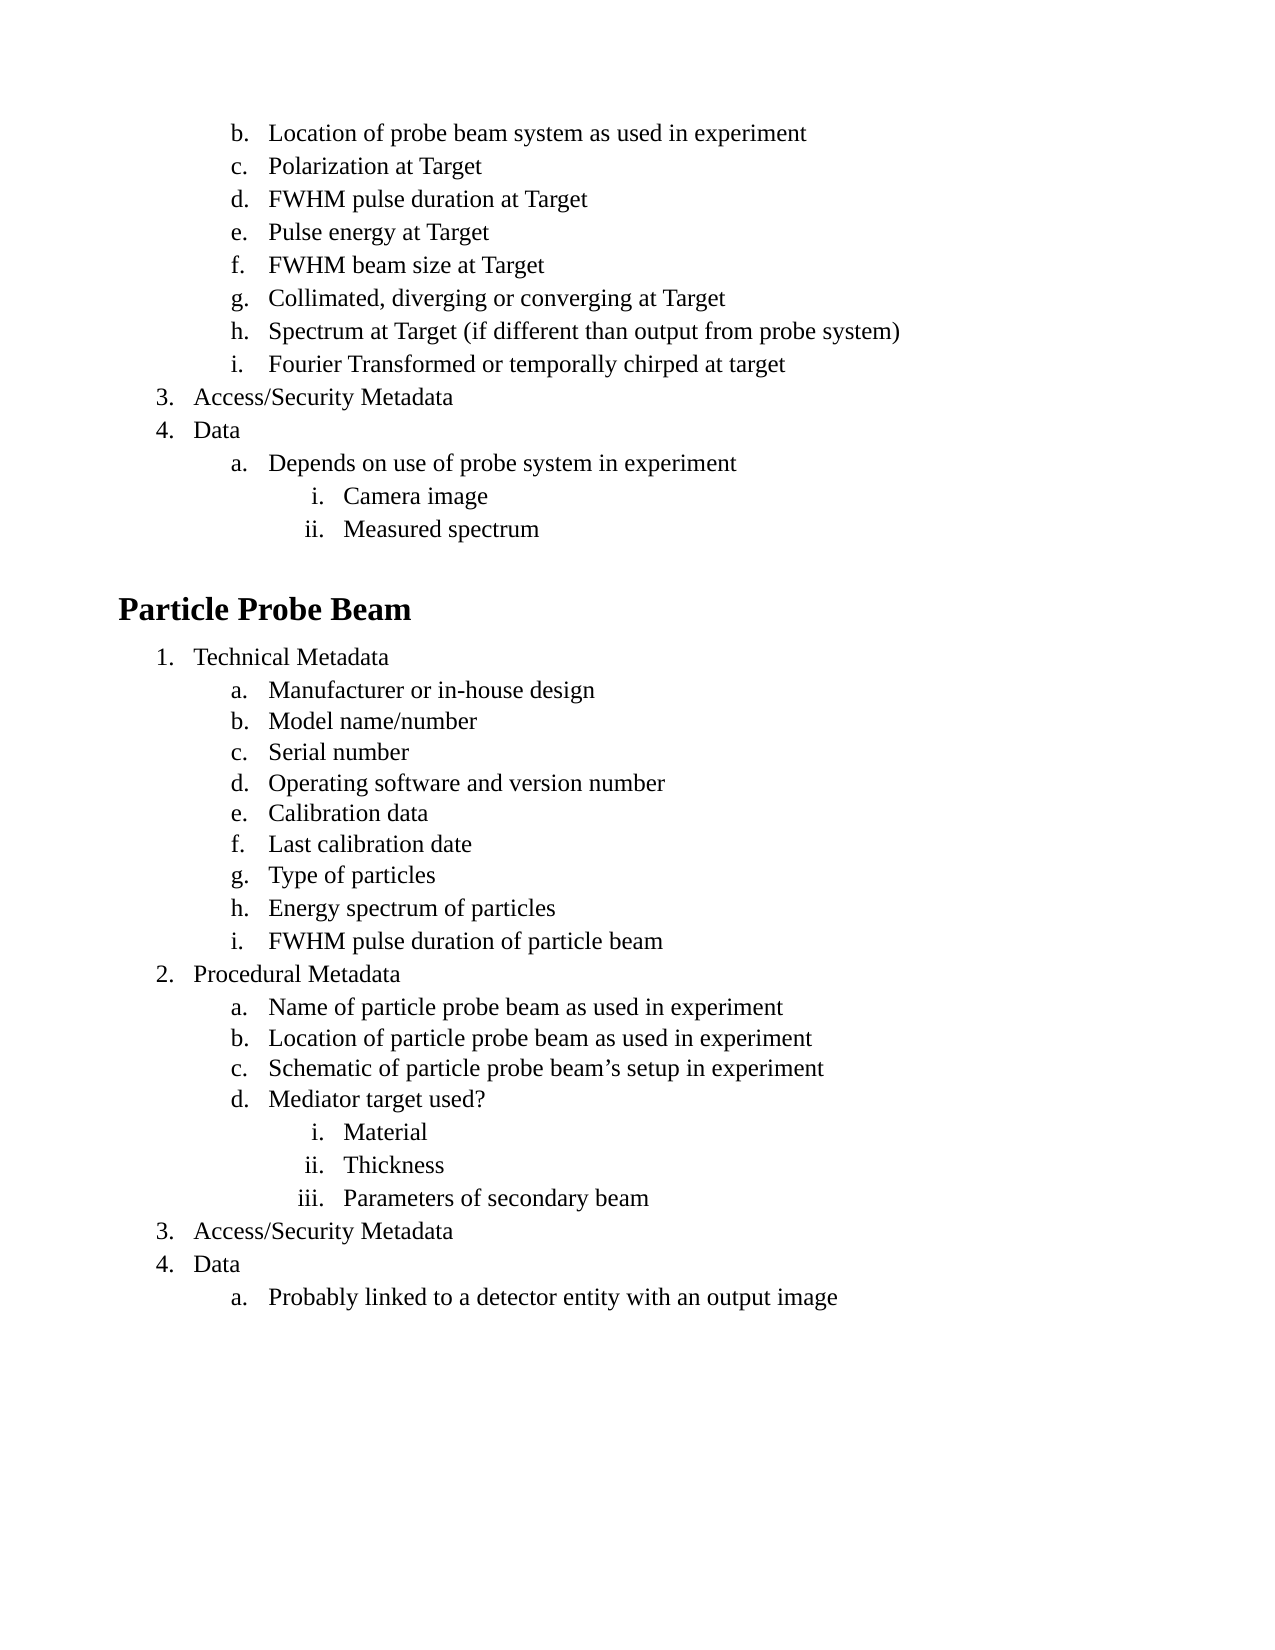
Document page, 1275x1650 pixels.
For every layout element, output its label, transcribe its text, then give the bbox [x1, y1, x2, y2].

list Manufacturer or in-house design [231, 676, 1157, 704]
list Pulse energy at Target [231, 217, 1157, 246]
list Measured spectrum [324, 514, 1157, 543]
list Last calibration date [231, 829, 1157, 858]
list FWHM pulse duration of particle beam [231, 926, 1157, 955]
list Location of particle probe beam as used in experiment [231, 1023, 1157, 1051]
list Serial number [231, 737, 1157, 766]
subtitle Particle Probe Beam [118, 589, 1157, 627]
list Spectrum at Target (if different than output from probe system) [231, 316, 1157, 345]
list Access/Security Metadata [156, 382, 1157, 411]
list Material [324, 1117, 1157, 1146]
list Model name/number [231, 706, 1157, 735]
list Depends on use of probe system in experiment [231, 448, 1157, 477]
list Parameters of secondary beam [324, 1183, 1157, 1212]
list Camera image [324, 481, 1157, 510]
list Access/Security Metadata [156, 1216, 1157, 1245]
list Operating software and version number [231, 768, 1157, 796]
list Schematic of particle probe beam’s setup in experiment [231, 1053, 1157, 1082]
list Energy spectrum of particles [231, 893, 1157, 922]
list Polarization at Target [231, 151, 1157, 180]
list Fourier Transformed or temporally chirped at target [231, 349, 1157, 378]
list Type of particles [231, 860, 1157, 889]
list Calibration data [231, 798, 1157, 827]
list Collimated, diverging or converging at Target [231, 283, 1157, 312]
list Name of particle probe beam as used in experiment [231, 992, 1157, 1021]
list Location of probe beam system as used in experiment [231, 118, 1157, 147]
list Thickness [324, 1150, 1157, 1179]
list Probably linked to a detector entity with an output image [231, 1282, 1157, 1311]
list Data [156, 415, 1157, 444]
list Technical Metadata [156, 642, 1157, 671]
list Procedural Metadata [156, 959, 1157, 988]
list Data [156, 1249, 1157, 1278]
list FWHM pulse duration at Target [231, 184, 1157, 213]
list FWHM beam size at Target [231, 250, 1157, 279]
list Mediator target used? [231, 1084, 1157, 1113]
